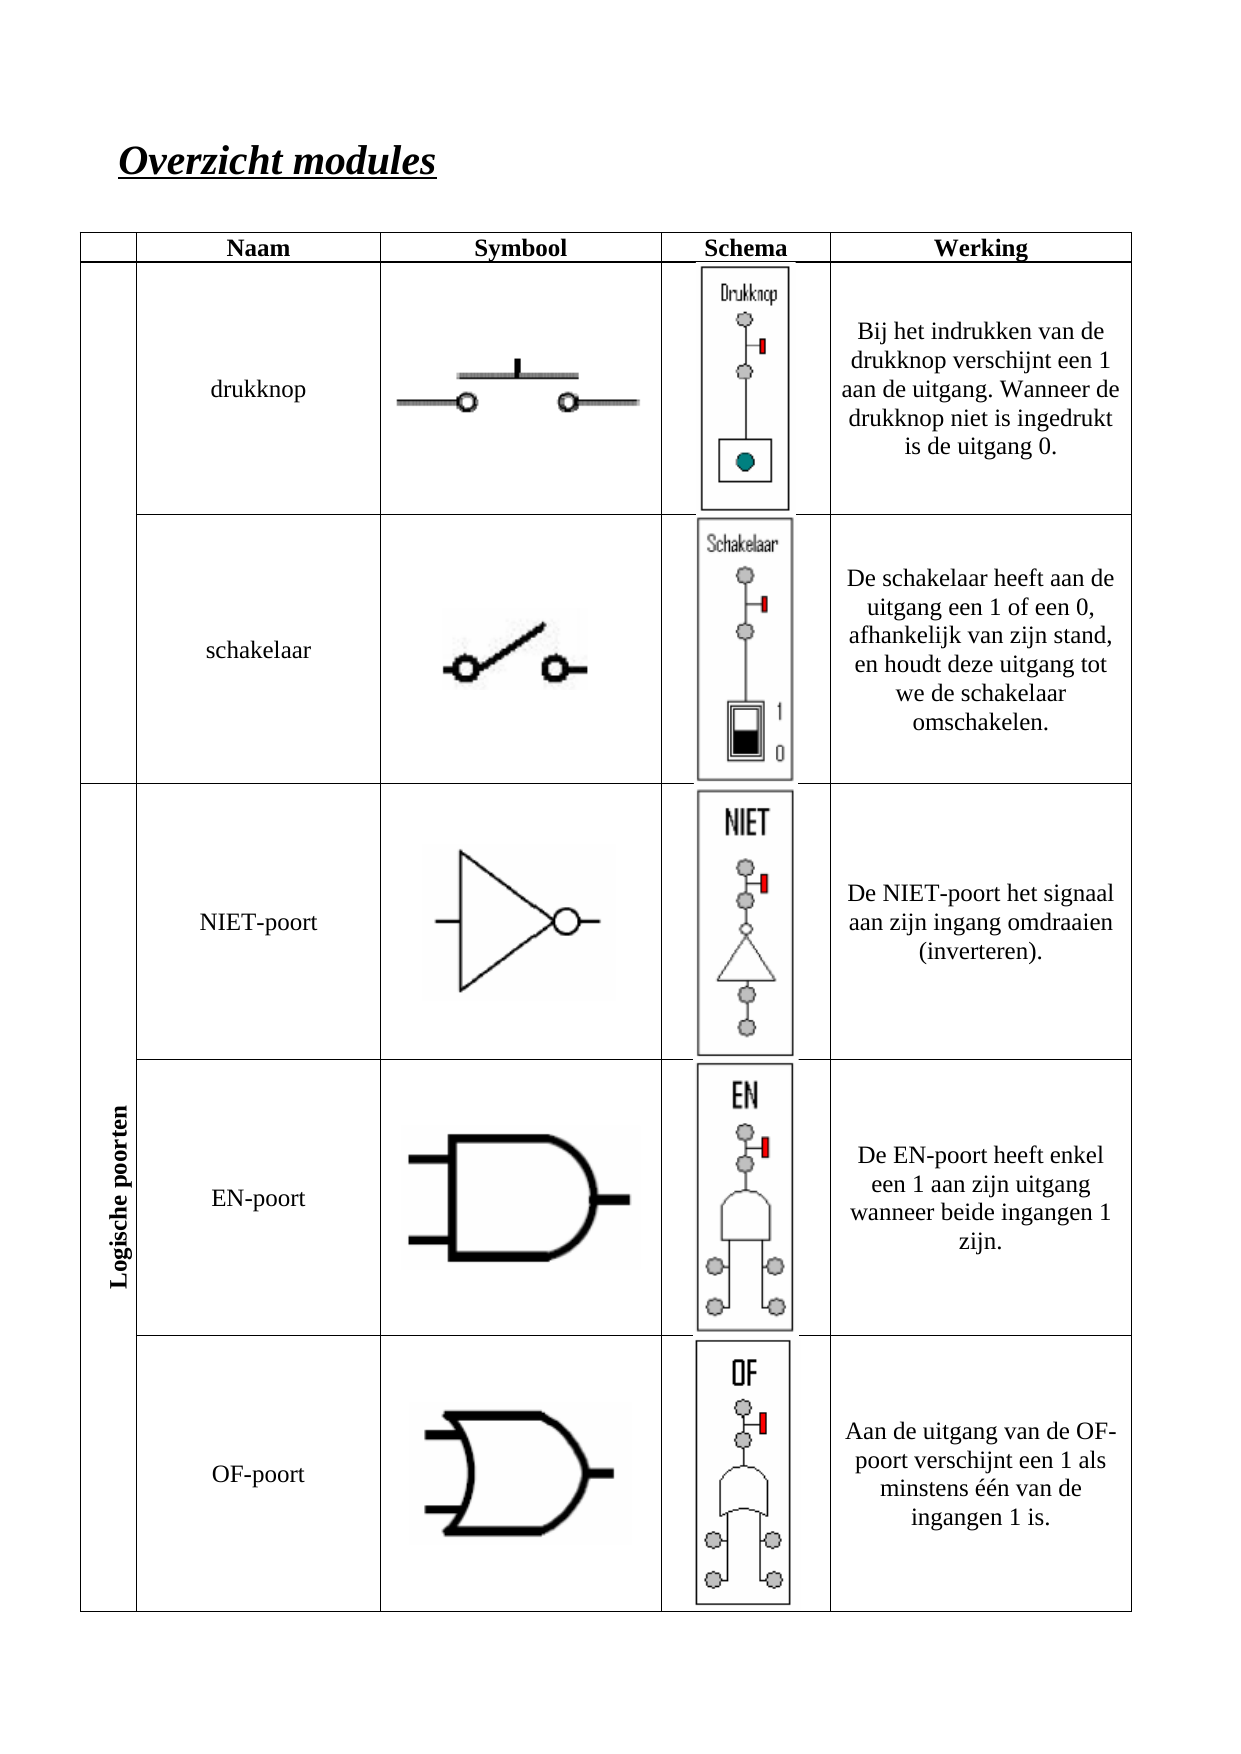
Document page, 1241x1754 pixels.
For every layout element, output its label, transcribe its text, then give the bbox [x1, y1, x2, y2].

table_cell De NIET-poort het signaal aan zijn ingang omdraaien (inverteren). [831, 784, 1131, 1058]
table_cell [81, 263, 136, 783]
table_header Schema [662, 233, 830, 261]
picture [695, 262, 796, 514]
picture [394, 340, 648, 436]
picture [401, 1125, 641, 1270]
table_header Naam [137, 233, 380, 261]
picture [422, 841, 619, 1002]
table_cell [798, 515, 830, 783]
picture [690, 515, 801, 1611]
table_cell [801, 1336, 830, 1611]
table_cell [662, 1336, 690, 1611]
table_header Symbool [381, 233, 661, 261]
table_cell drukknop [137, 263, 380, 514]
table_cell [662, 784, 693, 1058]
table_cell Aan de uitgang van de OF-poort verschijnt een 1 als minstens één van de ingangen 1 is. [831, 1336, 1131, 1611]
table_cell [381, 784, 661, 1058]
table_cell schakelaar [137, 515, 380, 783]
table_cell [798, 784, 830, 1058]
table_header [81, 233, 136, 261]
table_cell [799, 1060, 830, 1335]
picture [434, 608, 608, 690]
table_cell NIET-poort [137, 784, 380, 1058]
table_cell EN-poort [137, 1060, 380, 1335]
table_cell De schakelaar heeft aan de uitgang een 1 of een 0, afhankelijk van zijn stand, en houdt deze uitgang tot we de schakelaar omschakelen. [831, 515, 1131, 783]
table_cell Bij het indrukken van de drukknop verschijnt een 1 aan de uitgang. Wanneer de drukknop niet is ingedrukt is de uitgang 0. [831, 263, 1131, 514]
table_cell De EN-poort heeft enkel een 1 aan zijn uitgang wanneer beide ingangen 1 zijn. [831, 1060, 1131, 1335]
table_header Werking [831, 233, 1131, 261]
table_cell OF-poort [137, 1336, 380, 1611]
table_cell [662, 515, 693, 783]
picture [409, 1402, 633, 1545]
table_cell Logische poorten [81, 784, 136, 1611]
text Overzicht modules [118, 136, 1122, 184]
table_cell [696, 263, 830, 515]
table_cell [381, 515, 661, 783]
table_cell [662, 263, 695, 514]
table_cell [662, 1060, 693, 1335]
table_cell [381, 263, 661, 514]
table_cell [381, 1060, 661, 1335]
table_cell [381, 1336, 661, 1611]
